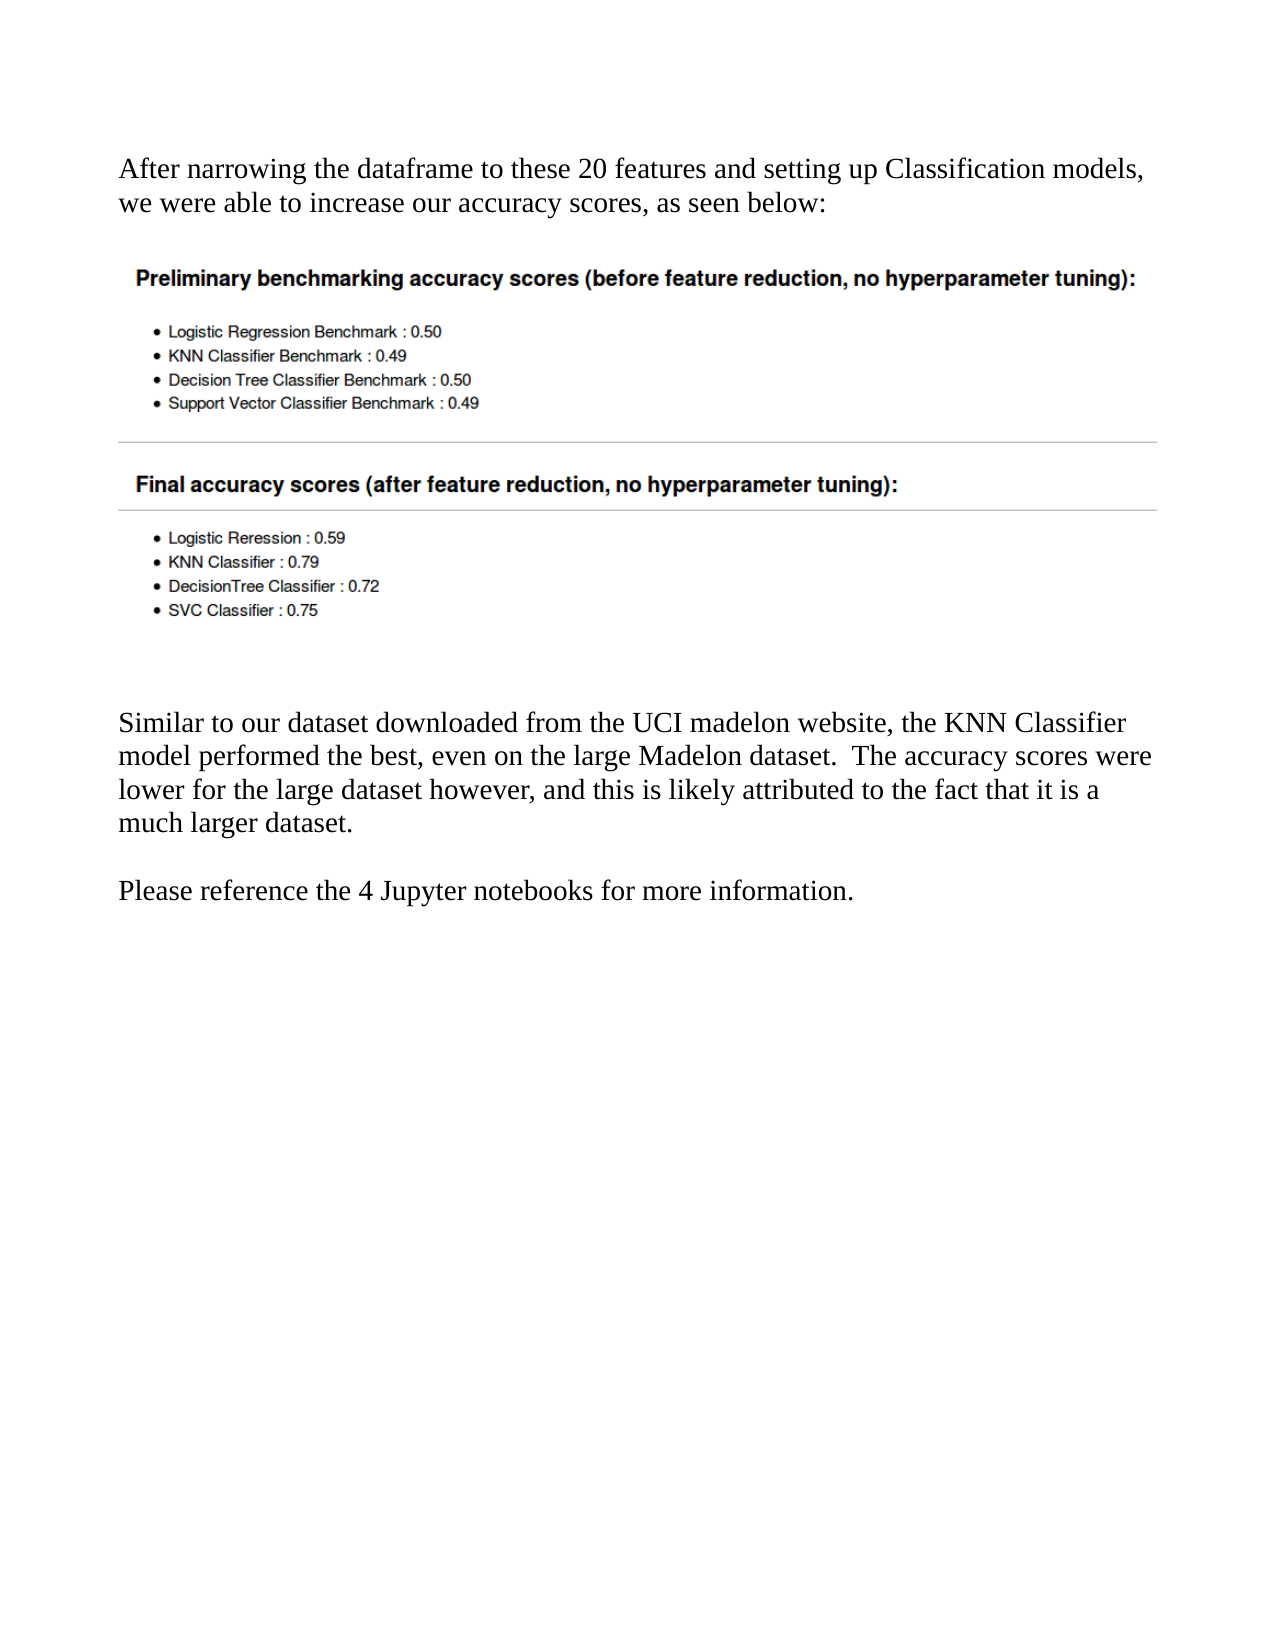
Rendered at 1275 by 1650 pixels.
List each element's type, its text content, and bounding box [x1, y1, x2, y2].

text Please reference the 4 Jupyter notebooks for more information. [118, 873, 1157, 906]
text After narrowing the dataframe to these 20 features and setting up Classification models, we were able to increase our accuracy scores, as seen below: [118, 152, 1157, 219]
text Similar to our dataset downloaded from the UCI madelon website, the KNN Classifier model performed the best, even on the large Madelon dataset. The accuracy scores were lower for the large dataset however, and this is likely attributed to the fact that it is a much larger dataset. [118, 705, 1157, 839]
picture [118, 252, 1157, 638]
